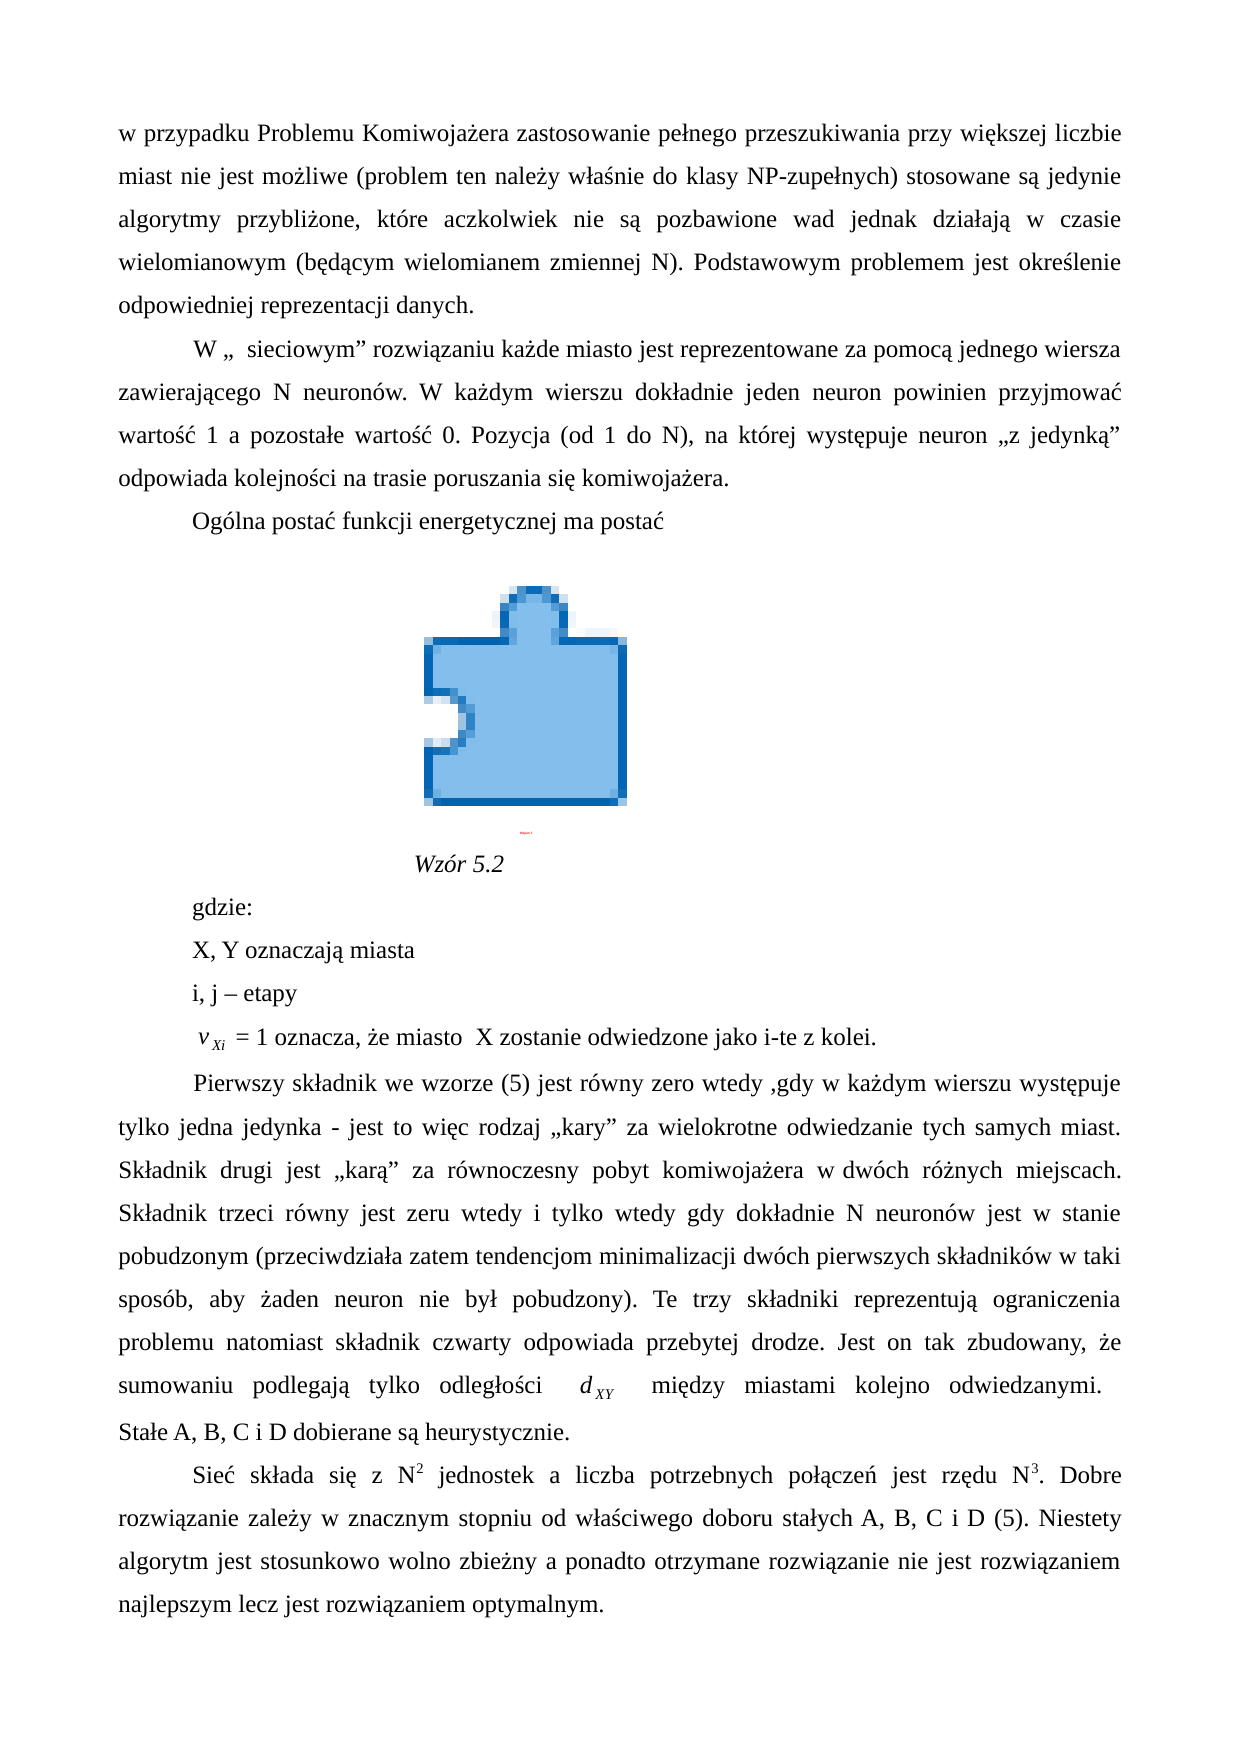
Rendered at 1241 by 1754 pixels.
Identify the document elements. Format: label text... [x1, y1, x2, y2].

text = 1 oznacza, że miasto X zostanie odwiedzone jako i-te z kolei. [118, 1022, 1122, 1054]
text Pierwszy składnik we wzorze (5) jest równy zero wtedy ,gdy w każdym wierszu występuje tylko jedna jedynka - jest to więc rodzaj „kary” za wielokrotne odwiedzanie tych samych miast. Składnik drugi jest „karą” za równoczesny pobyt komiwojażera w dwóch róż­nych miejscach. Składnik trzeci równy jest zeru wtedy i tylko wtedy gdy dokładnie N neuronów jest w stanie pobudzonym (przeciwdziała zatem tendencjom minimalizacji dwóch pierwszych składników w taki sposób, aby żaden neuron nie był pobudzony). Te trzy składniki reprezentują ograniczenia problemu natomiast składnik czwarty odpo­wiada przebytej drodze. Jest on tak zbudowany, że sumowaniu podlegają tylko odległo­ści między miastami kolejno odwiedzanymi. Stałe A, B, C i D dobierane są heury­stycznie. [118, 1068, 1122, 1446]
text i, j – etapy [118, 978, 1122, 1007]
text Wzór 5.2 [340, 562, 712, 878]
text gdzie: [118, 892, 1122, 921]
text w przypadku Problemu Komiwojażera zastoso­wanie pełnego przeszukiwania przy większej liczbie miast nie jest możliwe (problem ten należy właśnie do klasy NP-zupełnych) stosowane są jedynie algorytmy przybliżone, które aczkolwiek nie są pozbawione wad jednak działają w czasie wielomianowym (będącym wielomianem zmiennej N). Podstawowym problemem jest określenie odpowiedniej re­prezentacji danych. [118, 118, 1122, 319]
text Ogólna postać funkcji energetycznej ma postać [118, 506, 1122, 535]
text Sieć składa się z N2 jednostek a liczba potrzebnych połączeń jest rzędu N3. Dobre rozwiązanie zależy w znacznym stopniu od właściwego doboru stałych A, B, C i D (5). Niestety algorytm jest stosunkowo wolno zbieżny a ponadto otrzymane rozwiązanie nie jest rozwiązaniem najlepszym lecz jest rozwiązaniem optymalnym. [118, 1460, 1122, 1618]
text W „ sieciowym” rozwiązaniu każde miasto jest reprezentowane za pomocą jednego wiersza zawierającego N neuronów. W każdym wierszu dokładnie je­den neuron powinien przyjmować wartość 1 a pozostałe wartość 0. Pozycja (od 1 do N), na której występuje neuron „z jedynką” odpowiada kolejności na trasie poruszania się komiwojażera. [118, 334, 1122, 492]
text X, Y oznaczają miasta [118, 935, 1122, 964]
